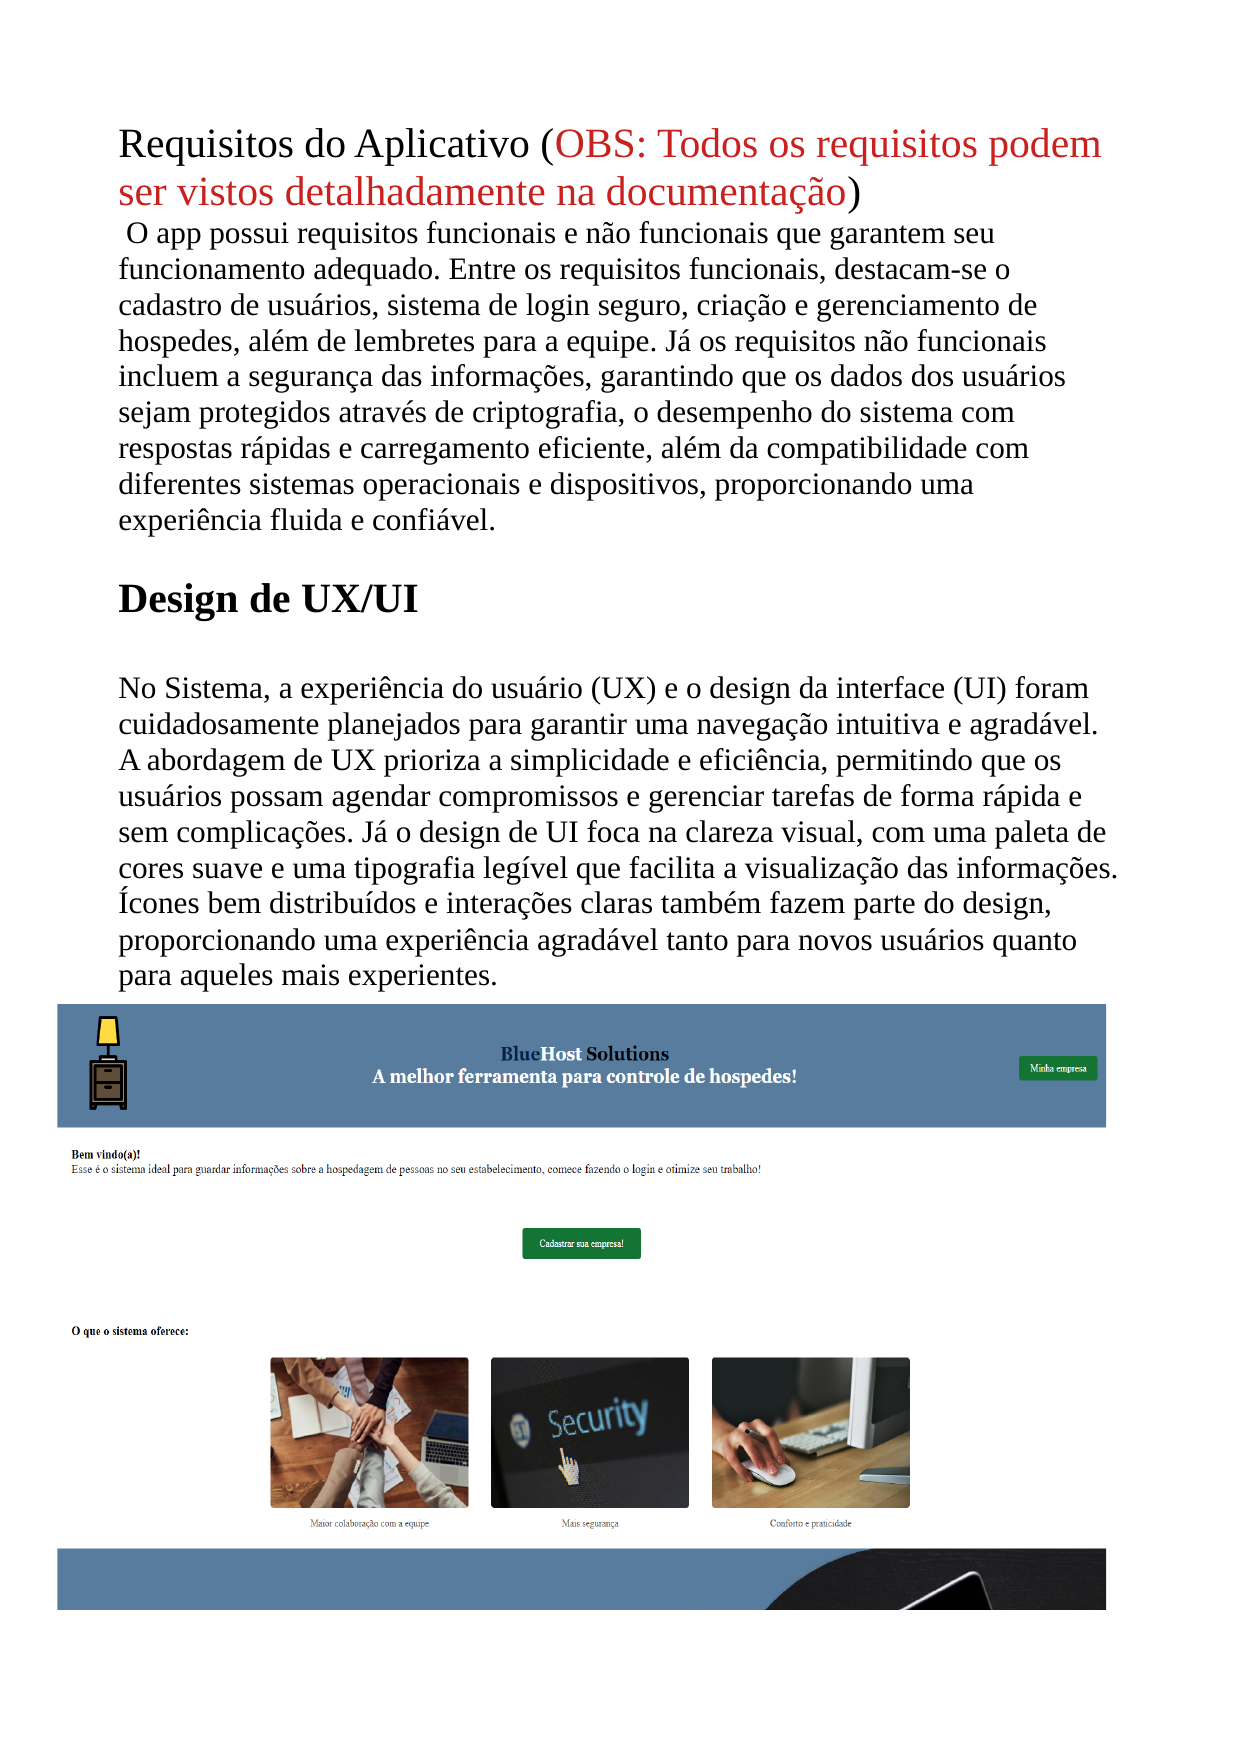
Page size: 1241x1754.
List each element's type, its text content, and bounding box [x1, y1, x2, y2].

text No Sistema, a experiência do usuário (UX) e o design da interface (UI) foram cuidadosamente planejados para garantir uma navegação intuitiva e agradável. A abordagem de UX prioriza a simplicidade e eficiência, permitindo que os usuários possam agendar compromissos e gerenciar tarefas de forma rápida e sem complicações. Já o design de UI foca na clareza visual, com uma paleta de cores suave e uma tipografia legível que facilita a visualização das informações. Ícones bem distribuídos e interações claras também fazem parte do design, proporcionando uma experiência agradável tanto para novos usuários quanto para aqueles mais experientes. [118, 669, 1122, 993]
picture [57, 1004, 1107, 1610]
text O app possui requisitos funcionais e não funcionais que garantem seu funcionamento adequado. Entre os requisitos funcionais, destacam-se o cadastro de usuários, sistema de login seguro, criação e gerenciamento de hospedes, além de lembretes para a equipe. Já os requisitos não funcionais incluem a segurança das informações, garantindo que os dados dos usuários sejam protegidos através de criptografia, o desempenho do sistema com respostas rápidas e carregamento eficiente, além da compatibilidade com diferentes sistemas operacionais e dispositivos, proporcionando uma experiência fluida e confiável. [118, 214, 1122, 537]
text Design de UX/UI [118, 573, 1122, 621]
text Requisitos do Aplicativo (OBS: Todos os requisitos podem ser vistos detalhadamente na documentação) [118, 118, 1122, 214]
